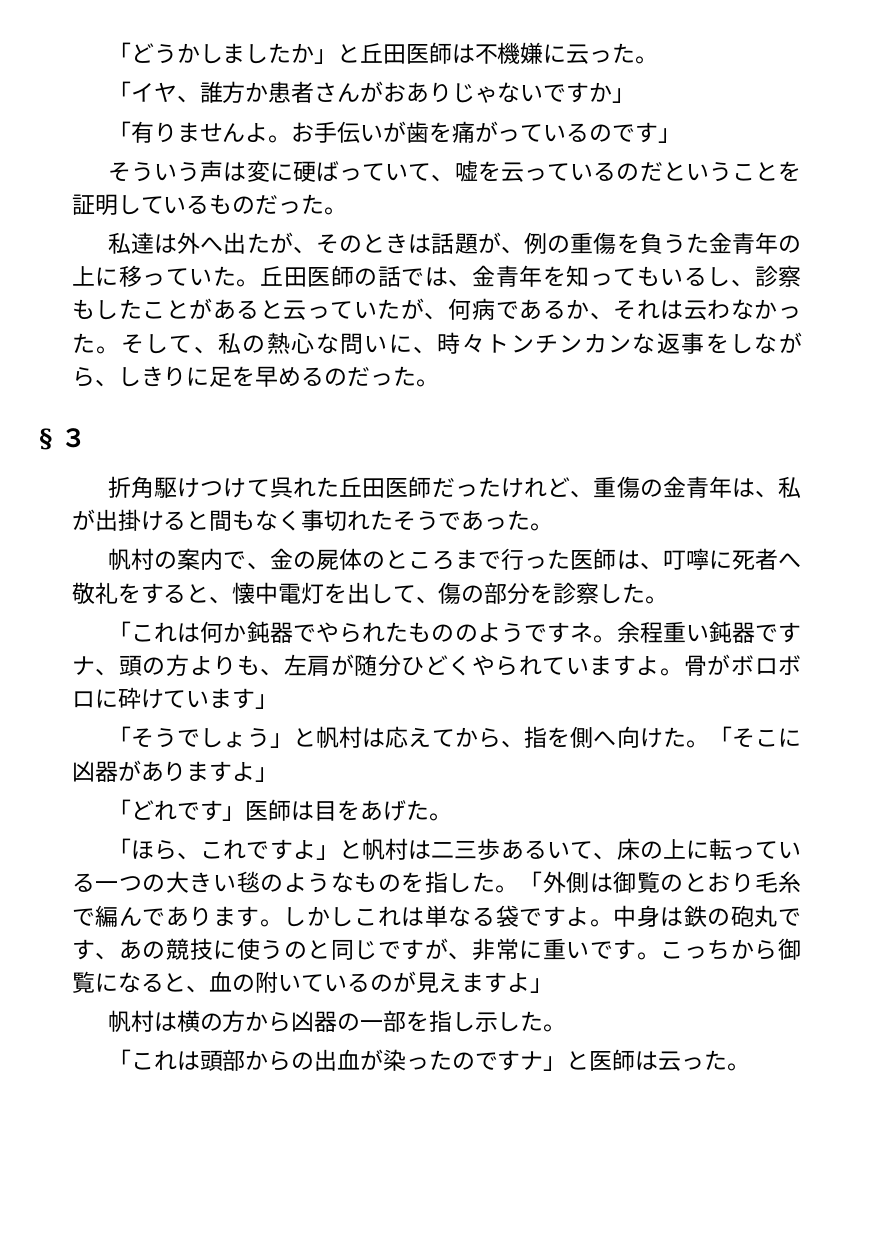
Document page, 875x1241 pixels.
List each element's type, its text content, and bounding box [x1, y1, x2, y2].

text 「どうかしましたか」と丘田医師は不機嫌に云った。 [72, 36, 802, 69]
text 「どれです」医師は目をあげた。 [72, 793, 802, 826]
text 折角駆けつけて呉れた丘田医師だったけれど、重傷の金青年は、私が出掛けると間もなく事切れたそうであった。 [72, 470, 802, 536]
text 帆村は横の方から凶器の一部を指し示した。 [72, 1004, 802, 1037]
text 「イヤ、誰方か患者さんがおありじゃないですか」 [72, 75, 802, 108]
text 「そうでしょう」と帆村は応えてから、指を側へ向けた。「そこに凶器がありますよ」 [72, 720, 802, 787]
text 「ほら、これですよ」と帆村は二三歩あるいて、床の上に転っている一つの大きい毯のようなものを指した。「外側は御覧のとおり毛糸で編んであります。しかしこれは単なる袋ですよ。中身は鉄の砲丸です、あの競技に使うのと同じですが、非常に重いです。こっちから御覧になると、血の附いているのが見えますよ」 [72, 832, 802, 998]
text そういう声は変に硬ばっていて、嘘を云っているのだということを証明しているものだった。 [72, 153, 802, 220]
text 「有りませんよ。お手伝いが歯を痛がっているのです」 [72, 114, 802, 148]
text 私達は外へ出たが、そのときは話題が、例の重傷を負うた金青年の上に移っていた。丘田医師の話では、金青年を知ってもいるし、診察もしたことがあると云っていたが、何病であるか、それは云わなかった。そして、私の熱心な問いに、時々トンチンカンな返事をしながら、しきりに足を早めるのだった。 [72, 226, 802, 392]
text 「これは頭部からの出血が染ったのですナ」と医師は云った。 [72, 1043, 802, 1076]
text 帆村の案内で、金の屍体のところまで行った医師は、叮嚀に死者へ敬礼をすると、懐中電灯を出して、傷の部分を診察した。 [72, 542, 802, 609]
subtitle § ３ [36, 416, 838, 458]
text 「これは何か鈍器でやられたもののようですネ。余程重い鈍器ですナ、頭の方よりも、左肩が随分ひどくやられていますよ。骨がボロボロに砕けています」 [72, 615, 802, 714]
